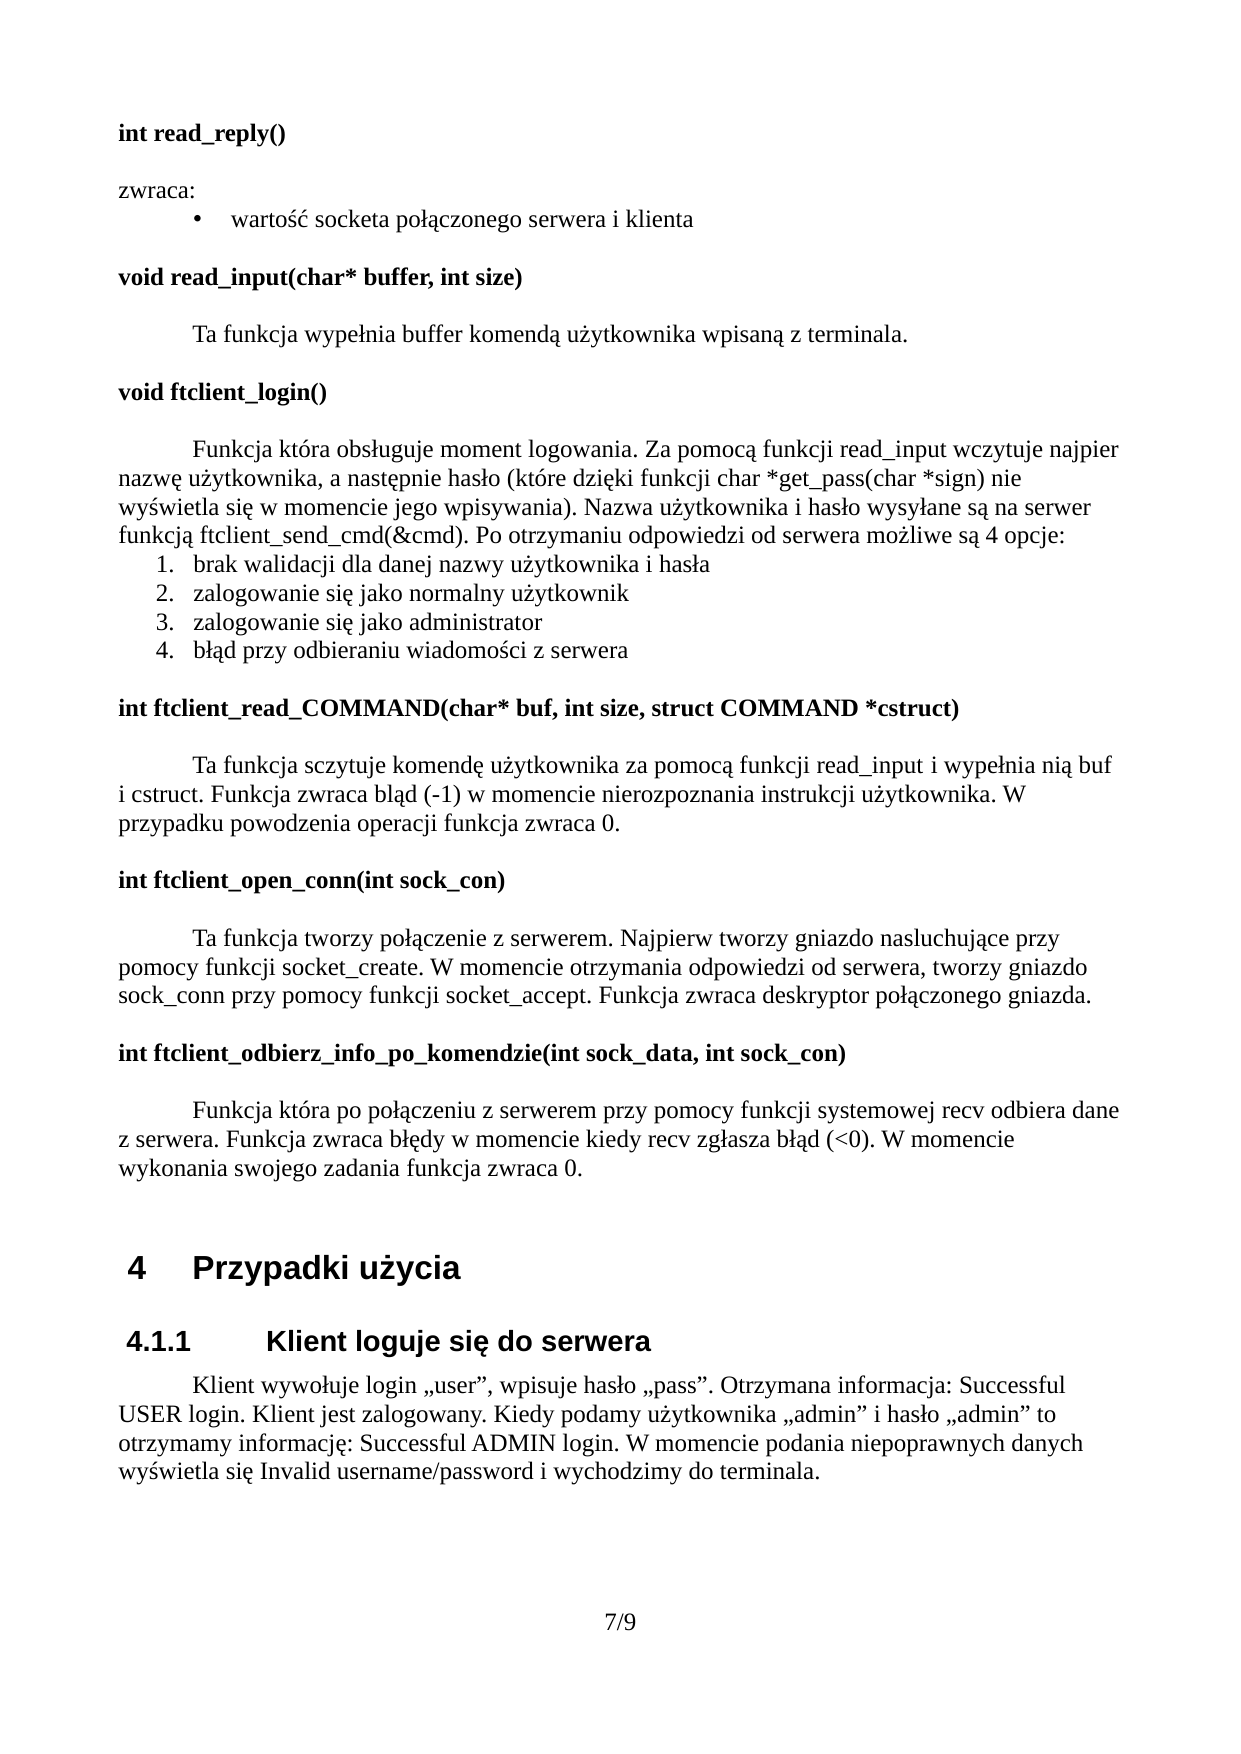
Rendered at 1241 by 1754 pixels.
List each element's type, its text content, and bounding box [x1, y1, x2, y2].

text int ftclient_open_conn(int sock_con) [118, 866, 1122, 894]
text Klient wywołuje login „user”, wpisuje hasło „pass”. Otrzymana informacja: Successful USER login. Klient jest zalogowany. Kiedy podamy użytkownika „admin” i hasło „admin” to otrzymamy informację: Successful ADMIN login. W momencie podania niepoprawnych danych wyświetla się Invalid username/password i wychodzimy do terminala. [118, 1370, 1122, 1485]
text int read_reply() [118, 118, 1122, 147]
text Funkcja która po połączeniu z serwerem przy pomocy funkcji systemowej recv odbiera dane z serwera. Funkcja zwraca błędy w momencie kiedy recv zgłasza błąd (<0). W momencie wykonania swojego zadania funkcja zwraca 0. [118, 1096, 1122, 1182]
text void read_input(char* buffer, int size) [118, 262, 1122, 291]
list zalogowanie się jako administrator [156, 607, 1122, 636]
list błąd przy odbieraniu wiadomości z serwera [156, 636, 1122, 664]
list brak walidacji dla danej nazwy użytkownika i hasła [156, 549, 1122, 578]
text void ftclient_login() [118, 377, 1122, 406]
subtitle Przypadki użycia [118, 1248, 1122, 1287]
text int ftclient_read_COMMAND(char* buf, int size, struct COMMAND *cstruct) [118, 693, 1122, 722]
text Ta funkcja sczytuje komendę użytkownika za pomocą funkcji read_input i wypełnia nią buf i cstruct. Funkcja zwraca bląd (-1) w momencie nierozpoznania instrukcji użytkownika. W przypadku powodzenia operacji funkcja zwraca 0. [118, 751, 1122, 837]
text Ta funkcja wypełnia buffer komendą użytkownika wpisaną z terminala. [118, 319, 1122, 348]
text zwraca: [118, 176, 1122, 204]
list zalogowanie się jako normalny użytkownik [156, 578, 1122, 607]
text int ftclient_odbierz_info_po_komendzie(int sock_data, int sock_con) [118, 1038, 1122, 1067]
text Ta funkcja tworzy połączenie z serwerem. Najpierw tworzy gniazdo nasluchujące przy pomocy funkcji socket_create. W momencie otrzymania odpowiedzi od serwera, tworzy gniazdo sock_conn przy pomocy funkcji socket_accept. Funkcja zwraca deskryptor połączonego gniazda. [118, 923, 1122, 1009]
list wartość socketa połączonego serwera i klienta [193, 204, 1122, 233]
subtitle Klient loguje się do serwera [118, 1324, 1122, 1358]
text Funkcja która obsługuje moment logowania. Za pomocą funkcji read_input wczytuje najpier nazwę użytkownika, a następnie hasło (które dzięki funkcji char *get_pass(char *sign) nie wyświetla się w momencie jego wpisywania). Nazwa użytkownika i hasło wysyłane są na serwer funkcją ftclient_send_cmd(&cmd). Po otrzymaniu odpowiedzi od serwera możliwe są 4 opcje: [118, 434, 1122, 549]
